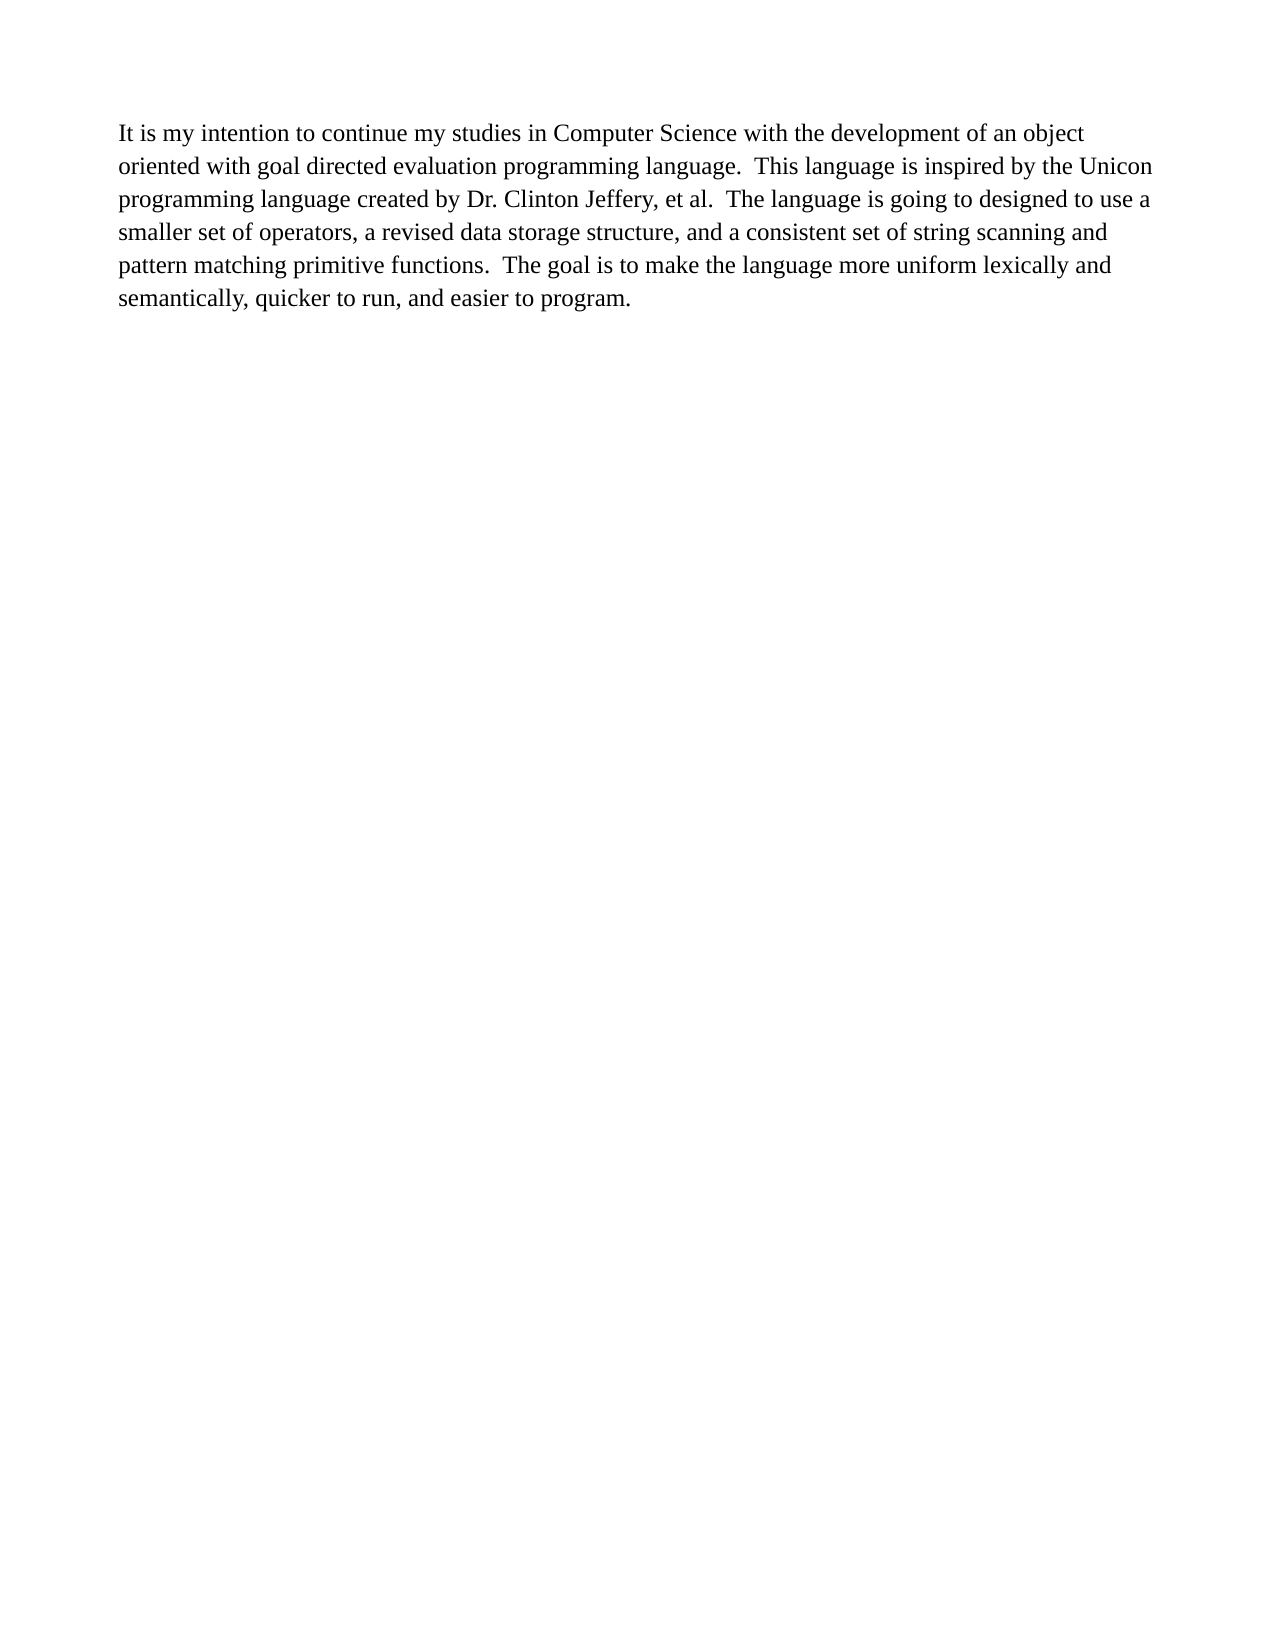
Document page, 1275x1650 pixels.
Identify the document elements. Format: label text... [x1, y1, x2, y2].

text It is my intention to continue my studies in Computer Science with the development of an object oriented with goal directed evaluation programming language. This language is inspired by the Unicon programming language created by Dr. Clinton Jeffery, et al. The language is going to designed to use a smaller set of operators, a revised data storage structure, and a consistent set of string scanning and pattern matching primitive functions. The goal is to make the language more uniform lexically and semantically, quicker to run, and easier to program. [118, 118, 1157, 312]
